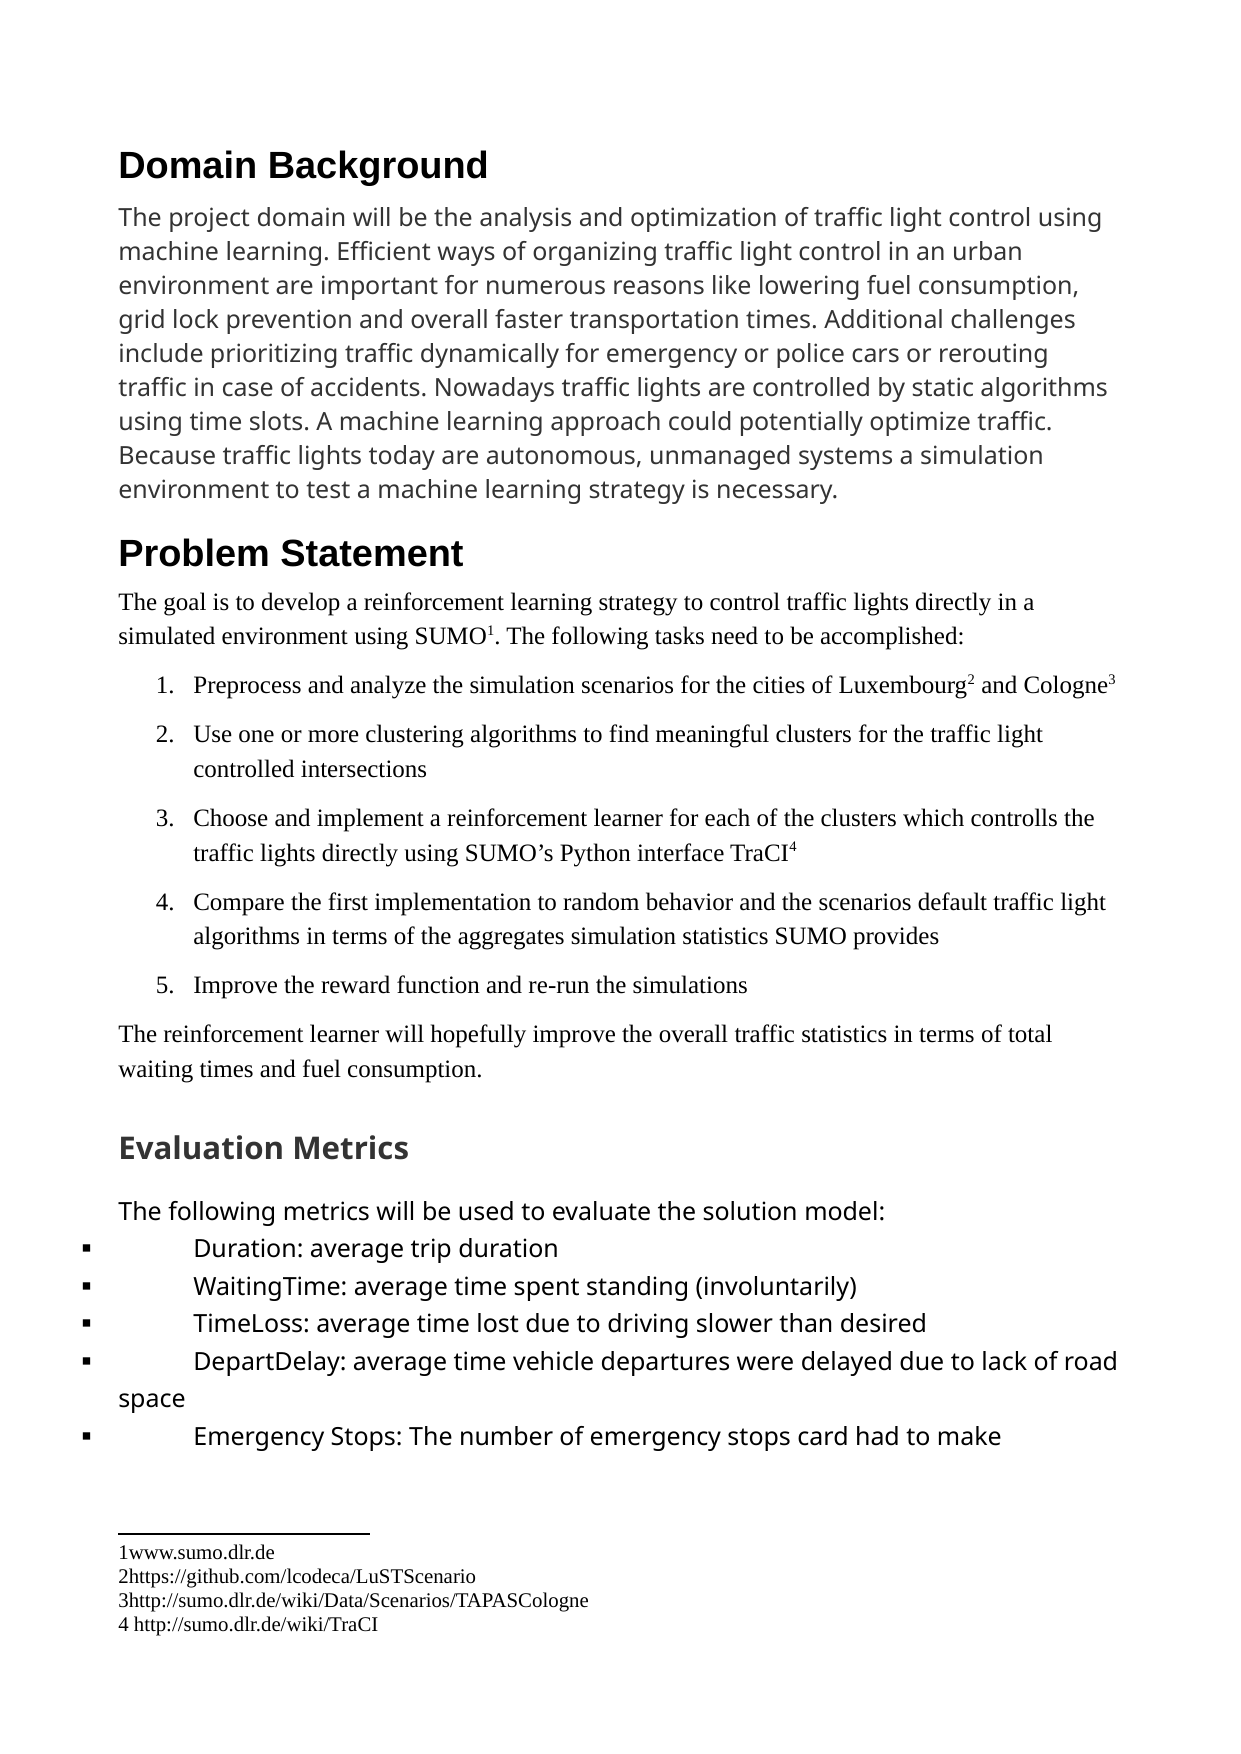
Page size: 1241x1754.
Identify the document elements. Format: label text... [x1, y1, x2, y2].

list Duration: average trip duration [81, 1227, 1122, 1265]
list Choose and implement a reinforcement learner for each of the clusters which controlls the traffic lights directly using SUMO’s Python interface TraCI [156, 803, 1122, 866]
list http://sumo.dlr.de/wiki/TraCI [118, 1612, 1122, 1636]
subtitle Problem Statement [118, 531, 1122, 574]
list TimeLoss: average time lost due to driving slower than desired [81, 1302, 1122, 1340]
text The following metrics will be used to evaluate the solution model: [118, 1193, 1122, 1227]
list Improve the reward function and re-run the simulations [156, 970, 1122, 999]
list https://github.com/lcodeca/LuSTScenario [118, 1564, 1122, 1588]
subtitle Evaluation Metrics [118, 1126, 1122, 1168]
list Compare the first implementation to random behavior and the scenarios default traffic light algorithms in terms of the aggregates simulation statistics SUMO provides [156, 887, 1122, 950]
list Use one or more clustering algorithms to find meaningful clusters for the traffic light controlled intersections [156, 719, 1122, 783]
text www.sumo.dlr.de [118, 1539, 1122, 1564]
text The reinforcement learner will hopefully improve the overall traffic statistics in terms of total waiting times and fuel consumption. [118, 1019, 1122, 1082]
list DepartDelay: average time vehicle departures were delayed due to lack of road space [81, 1340, 1122, 1415]
subtitle Domain Background [118, 143, 1122, 187]
list http://sumo.dlr.de/wiki/Data/Scenarios/TAPASCologne [118, 1588, 1122, 1612]
list WaitingTime: average time spent standing (involuntarily) [81, 1265, 1122, 1302]
list Emergency Stops: The number of emergency stops card had to make [81, 1415, 1122, 1452]
list Preprocess and analyze the simulation scenarios for the cities of Luxembourg and Cologne [156, 671, 1122, 699]
text The project domain will be the analysis and optimization of traffic light control using machine learning. Efficient ways of organizing traffic light control in an urban environment are important for numerous reasons like lowering fuel consumption, grid lock prevention and overall faster transportation times. Additional challenges include prioritizing traffic dynamically for emergency or police cars or rerouting traffic in case of accidents. Nowadays traffic lights are controlled by static algorithms using time slots. A machine learning approach could potentially optimize traffic. Because traffic lights today are autonomous, unmanaged systems a simulation environment to test a machine learning strategy is necessary. [118, 199, 1122, 506]
text The goal is to develop a reinforcement learning strategy to control traffic lights directly in a simulated environment using SUMO. The following tasks need to be accomplished: [118, 587, 1122, 650]
